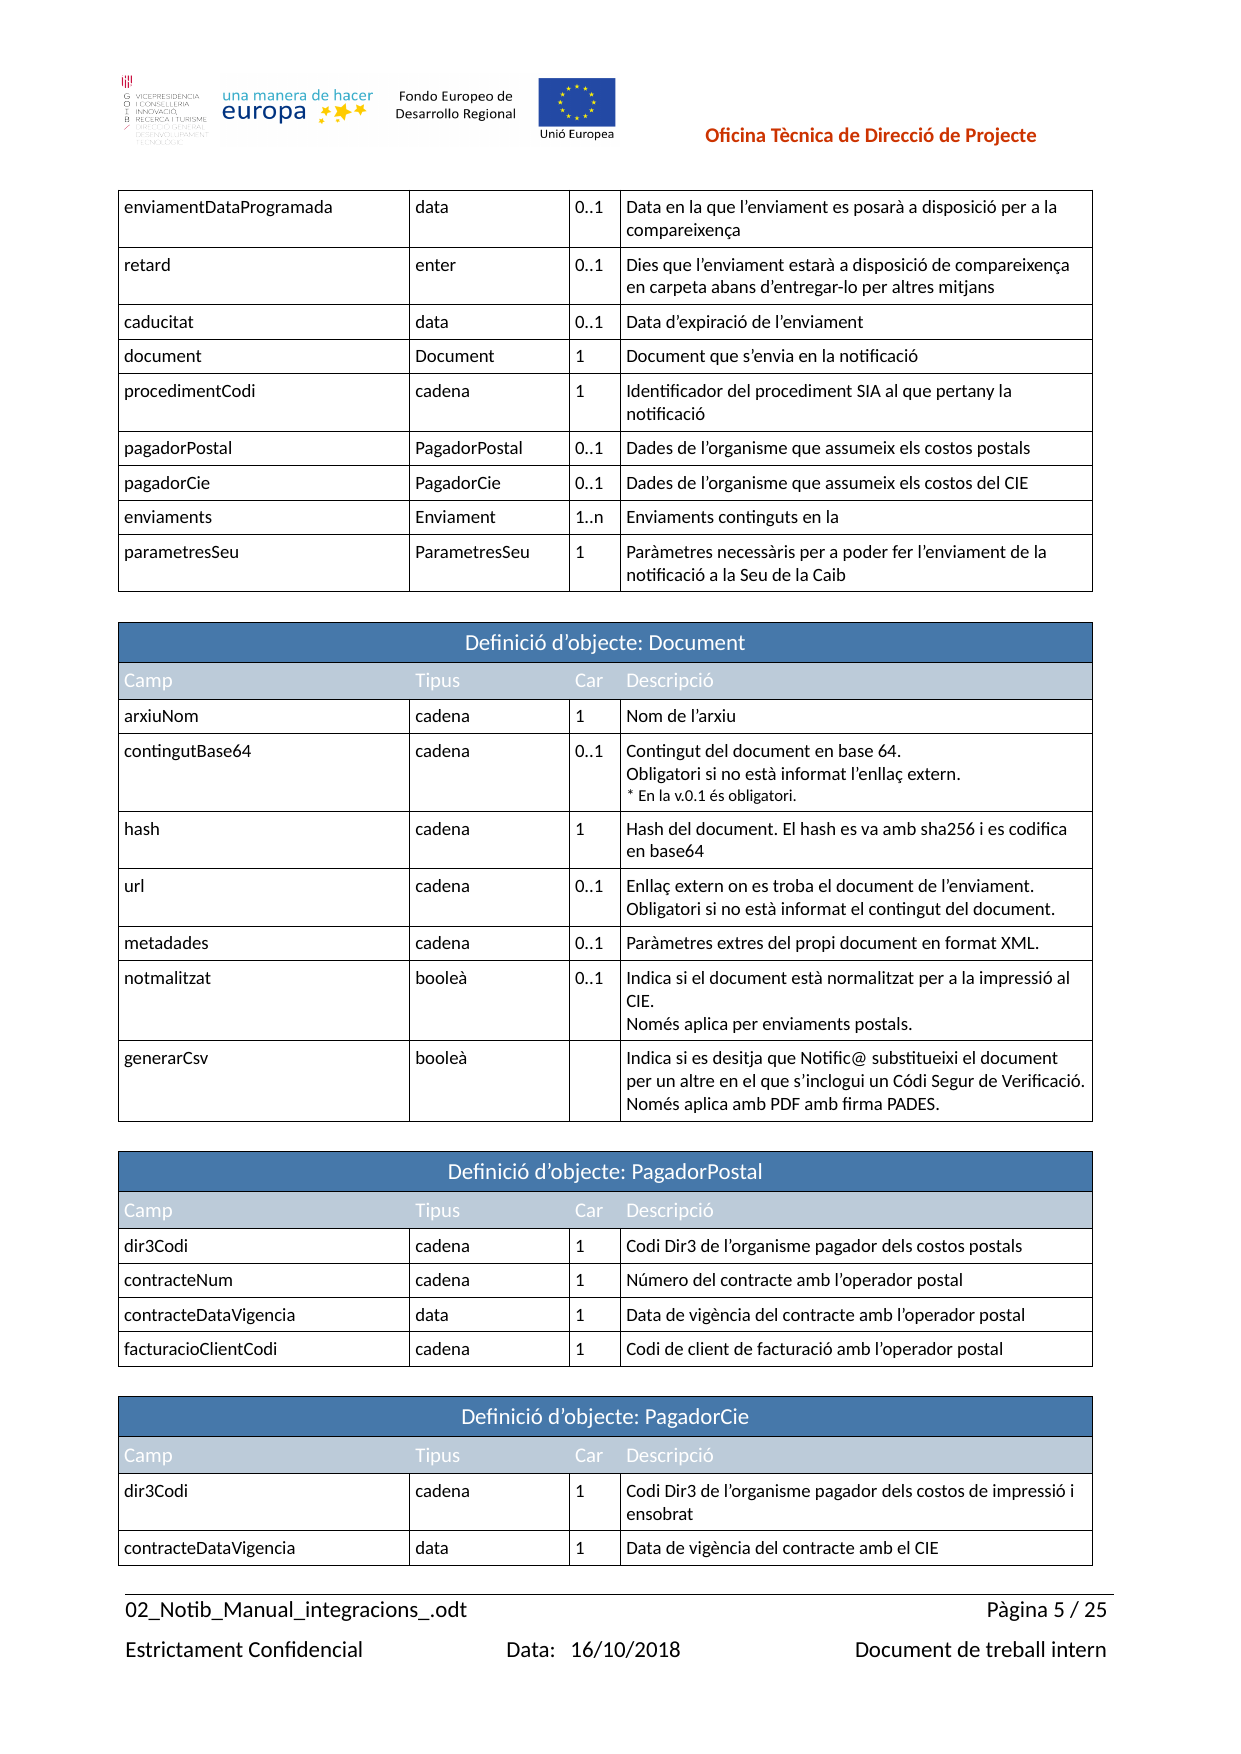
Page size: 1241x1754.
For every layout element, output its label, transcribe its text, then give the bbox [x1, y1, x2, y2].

table_cell Car [569, 663, 620, 699]
table_cell cadena [410, 1332, 569, 1366]
table_cell Dades de l’organisme que assumeix els costos del CIE [621, 466, 1092, 499]
table_cell booleà [410, 961, 569, 1040]
table_cell enviaments [119, 501, 409, 534]
table_cell Hash del document. El hash es va amb sha256 i es codifica en base64 [621, 812, 1092, 868]
table_cell 0..1 [570, 305, 620, 339]
table_cell enter [410, 248, 569, 304]
table_cell cadena [410, 869, 569, 926]
table_cell facturacioClientCodi [119, 1332, 409, 1366]
table_cell document [119, 340, 409, 373]
table_cell arxiuNom [119, 700, 409, 733]
table_cell 1 [570, 1332, 620, 1366]
table_cell cadena [410, 374, 569, 431]
table_cell notmalitzat [119, 961, 409, 1040]
table_cell contracteDataVigencia [119, 1531, 409, 1565]
picture [118, 73, 213, 147]
table_cell 0..1 [570, 927, 620, 960]
table_cell 0..1 [570, 961, 620, 1040]
table_cell Paràmetres necessàris per a poder fer l’enviament de la notificació a la Seu de la Caib [621, 535, 1092, 591]
table_cell Paràmetres extres del propi document en format XML. [621, 927, 1092, 960]
table_cell 1 [570, 340, 620, 373]
table_cell contingutBase64 [119, 734, 409, 811]
table_cell data [410, 1531, 569, 1565]
table_cell parametresSeu [119, 535, 409, 591]
table_cell booleà [410, 1041, 569, 1121]
table_cell 1 [570, 1474, 620, 1530]
table_cell dir3Codi [119, 1474, 409, 1530]
table_cell Contingut del document en base 64. Obligatori si no està informat l’enllaç extern. * En la v.0.1 és obligatori. [621, 734, 1092, 811]
table_cell 0..1 [570, 432, 620, 465]
table_cell Enviament [410, 501, 569, 534]
table_cell cadena [410, 1264, 569, 1297]
table_cell 1 [570, 1229, 620, 1262]
table_cell Data en la que l’enviament es posarà a disposició per a la compareixença [621, 191, 1092, 247]
table_cell Tipus [409, 663, 569, 699]
table_header Definició d’objecte: PagadorPostal [119, 1152, 1092, 1191]
table_cell generarCsv [119, 1041, 409, 1121]
table_cell Número del contracte amb l’operador postal [621, 1264, 1092, 1297]
table_cell pagadorPostal [119, 432, 409, 465]
table_cell 1 [570, 374, 620, 431]
picture [219, 73, 621, 147]
table_cell PagadorPostal [410, 432, 569, 465]
table_cell Indica si es desitja que Notific@ substitueixi el document per un altre en el que s’inclogui un Códi Segur de Verificació. Només aplica amb PDF amb firma PADES. [621, 1041, 1092, 1121]
table_cell Enviaments continguts en la [621, 501, 1092, 534]
table_cell pagadorCie [119, 466, 409, 499]
table_cell hash [119, 812, 409, 868]
table_cell Nom de l’arxiu [621, 700, 1092, 733]
table_cell cadena [410, 700, 569, 733]
table_cell Tipus [409, 1192, 569, 1228]
table_cell dir3Codi [119, 1229, 409, 1262]
table_cell Codi Dir3 de l’organisme pagador dels costos postals [621, 1229, 1092, 1262]
table_cell Data de vigència del contracte amb el CIE [621, 1531, 1092, 1565]
table_cell data [410, 1298, 569, 1331]
table_cell data [410, 305, 569, 339]
table_cell Camp [119, 663, 409, 699]
table_cell 1 [570, 535, 620, 591]
table_cell cadena [410, 1229, 569, 1262]
table_cell Tipus [409, 1437, 569, 1473]
table_cell Camp [119, 1192, 409, 1228]
table_header Definició d’objecte: PagadorCie [119, 1397, 1092, 1436]
table_cell Descripció [620, 1437, 1092, 1473]
table_cell cadena [410, 812, 569, 868]
table_cell Enllaç extern on es troba el document de l’enviament. Obligatori si no està informat el contingut del document. [621, 869, 1092, 926]
table_cell enviamentDataProgramada [119, 191, 409, 247]
table_cell 1..n [570, 501, 620, 534]
table_cell 1 [570, 1531, 620, 1565]
table_cell contracteDataVigencia [119, 1298, 409, 1331]
table_cell 1 [570, 812, 620, 868]
table_cell Codi Dir3 de l’organisme pagador dels costos de impressió i ensobrat [621, 1474, 1092, 1530]
table_cell Car [569, 1437, 620, 1473]
table_cell 0..1 [570, 869, 620, 926]
table_cell Dies que l’enviament estarà a disposició de compareixença en carpeta abans d’entregar-lo per altres mitjans [621, 248, 1092, 304]
table_cell Data d’expiració de l’enviament [621, 305, 1092, 339]
table_cell ParametresSeu [410, 535, 569, 591]
table_cell 0..1 [570, 734, 620, 811]
table_cell cadena [410, 1474, 569, 1530]
table_cell Indica si el document està normalitzat per a la impressió al CIE. Només aplica per enviaments postals. [621, 961, 1092, 1040]
table_cell Dades de l’organisme que assumeix els costos postals [621, 432, 1092, 465]
table_cell PagadorCie [410, 466, 569, 499]
table_cell Document [410, 340, 569, 373]
table_cell 1 [570, 1264, 620, 1297]
table_cell caducitat [119, 305, 409, 339]
table_cell Camp [119, 1437, 409, 1473]
table_cell Descripció [620, 1192, 1092, 1228]
table_cell metadades [119, 927, 409, 960]
table_cell 0..1 [570, 466, 620, 499]
table_cell url [119, 869, 409, 926]
table_cell Identificador del procediment SIA al que pertany la notificació [621, 374, 1092, 431]
table_cell retard [119, 248, 409, 304]
table_cell Data de vigència del contracte amb l’operador postal [621, 1298, 1092, 1331]
table_cell 1 [570, 700, 620, 733]
table_cell Car [569, 1192, 620, 1228]
table_header Definició d’objecte: Document [119, 623, 1092, 662]
table_cell data [410, 191, 569, 247]
table_cell Descripció [620, 663, 1092, 699]
table_cell cadena [410, 927, 569, 960]
table_cell procedimentCodi [119, 374, 409, 431]
table_cell 1 [570, 1298, 620, 1331]
table_cell Document que s’envia en la notificació [621, 340, 1092, 373]
table_cell 0..1 [570, 191, 620, 247]
table_cell [570, 1041, 620, 1121]
table_cell Codi de client de facturació amb l’operador postal [621, 1332, 1092, 1366]
table_cell contracteNum [119, 1264, 409, 1297]
table_cell 0..1 [570, 248, 620, 304]
table_cell cadena [410, 734, 569, 811]
